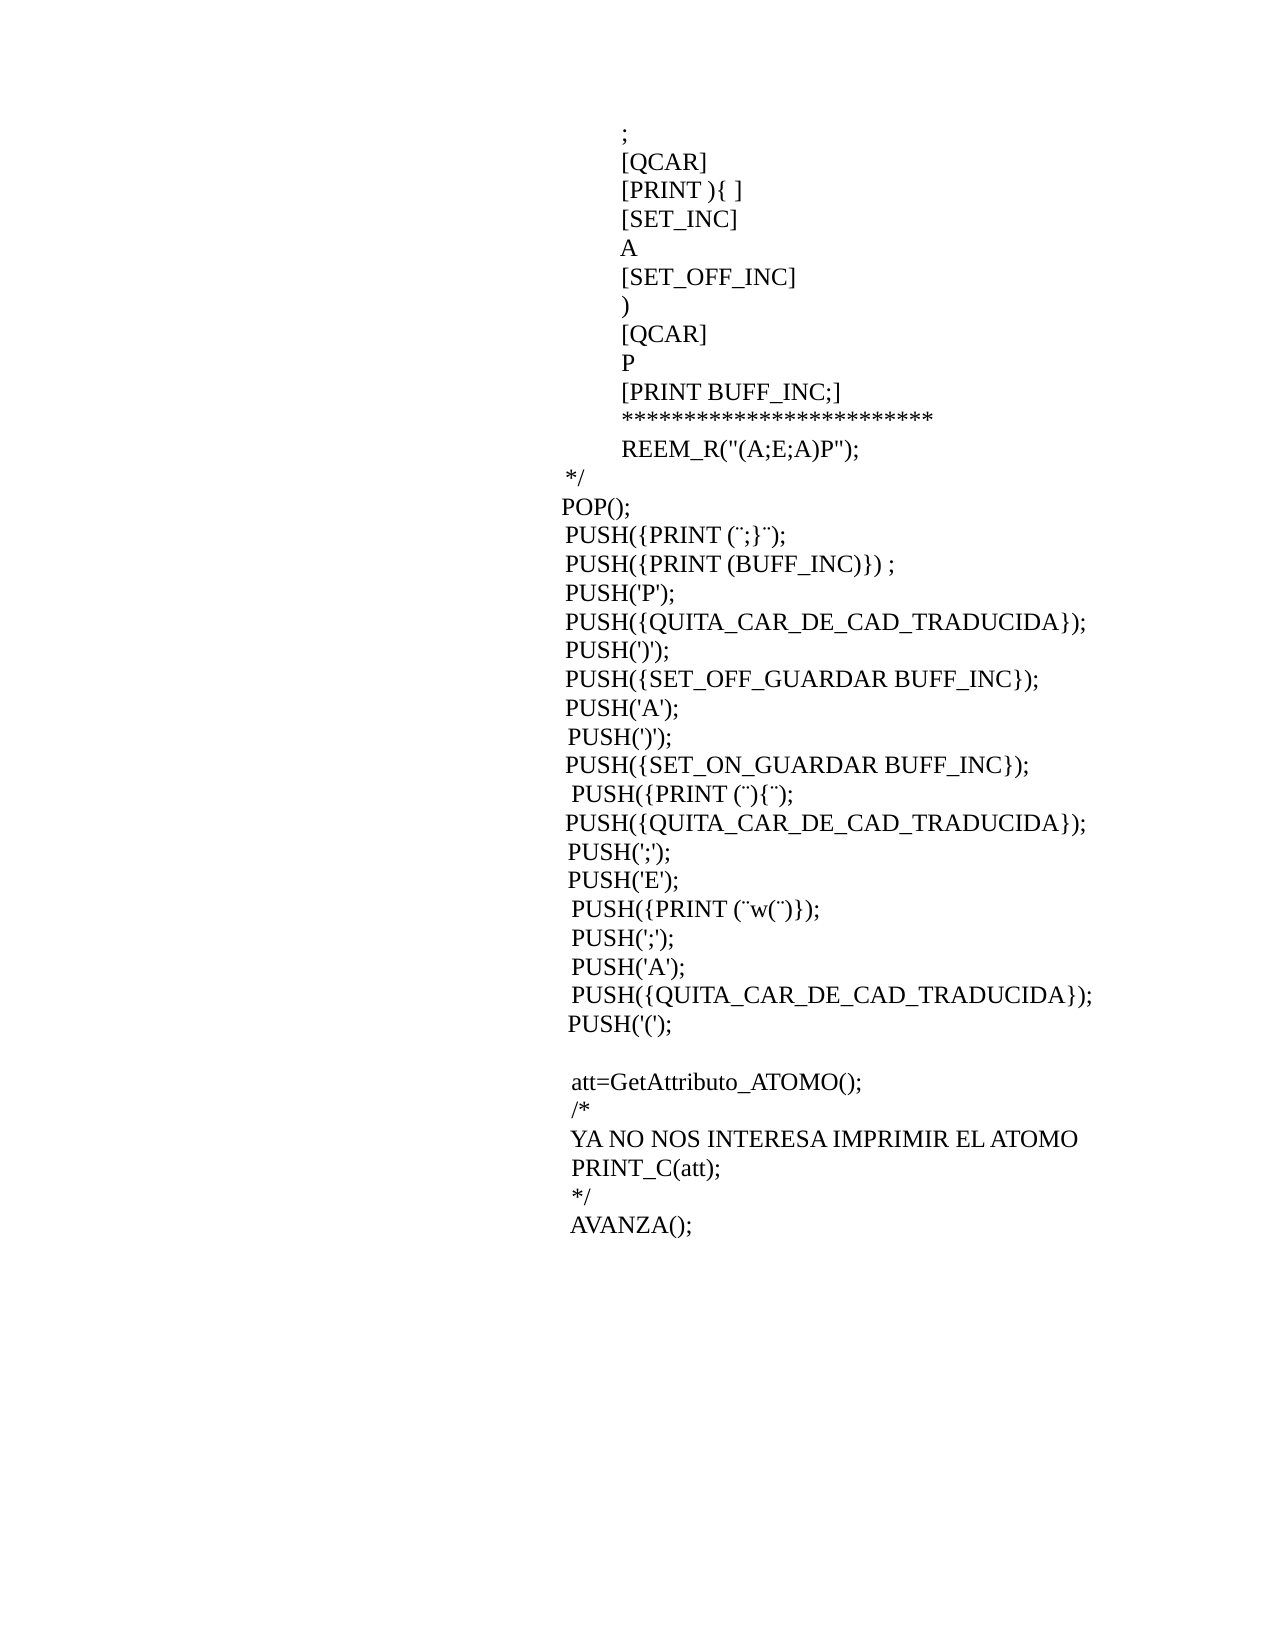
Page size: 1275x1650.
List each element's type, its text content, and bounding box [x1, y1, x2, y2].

text POP(); [302, 492, 1157, 521]
text PUSH({SET_ON_GUARDAR BUFF_INC}); [302, 751, 1157, 779]
text PUSH(';'); [302, 923, 1157, 952]
text */ [302, 1182, 1157, 1211]
text [QCAR] [302, 319, 1157, 348]
text [SET_INC] [302, 204, 1157, 233]
text P [302, 348, 1157, 377]
text PUSH({QUITA_CAR_DE_CAD_TRADUCIDA}); [302, 808, 1157, 837]
text ; [302, 118, 1157, 147]
text PUSH({QUITA_CAR_DE_CAD_TRADUCIDA}); [302, 981, 1157, 1009]
text PUSH({PRINT (¨){¨); [302, 779, 1157, 808]
text PUSH(')'); [302, 722, 1157, 751]
text /* [302, 1096, 1157, 1124]
text ************************* [302, 406, 1157, 434]
text PUSH('E'); [302, 866, 1157, 894]
text */ [302, 463, 1157, 492]
text PUSH({PRINT (¨;}¨); [302, 521, 1157, 549]
text PUSH({PRINT (BUFF_INC)}) ; [302, 549, 1157, 578]
text att=GetAttributo_ATOMO(); [302, 1067, 1157, 1096]
text PUSH({SET_OFF_GUARDAR BUFF_INC}); [302, 664, 1157, 693]
text PUSH({QUITA_CAR_DE_CAD_TRADUCIDA}); [302, 607, 1157, 636]
text PUSH({PRINT (¨w(¨)}); [302, 894, 1157, 923]
text PUSH(')'); [302, 636, 1157, 664]
text PUSH('('); [302, 1009, 1157, 1038]
text PUSH('A'); [302, 693, 1157, 722]
text A [302, 233, 1157, 262]
text REEM_R("(A;E;A)P"); [302, 434, 1157, 463]
text YA NO NOS INTERESA IMPRIMIR EL ATOMO [302, 1124, 1157, 1153]
text PUSH('A'); [302, 952, 1157, 981]
text PUSH('P'); [302, 578, 1157, 607]
text PRINT_C(att); [302, 1153, 1157, 1182]
text AVANZA(); [302, 1211, 1157, 1239]
text PUSH(';'); [302, 837, 1157, 866]
text [PRINT ){ ] [302, 176, 1157, 204]
text [SET_OFF_INC] [302, 262, 1157, 291]
text [PRINT BUFF_INC;] [302, 377, 1157, 406]
text [QCAR] [302, 147, 1157, 176]
text ) [302, 291, 1157, 319]
